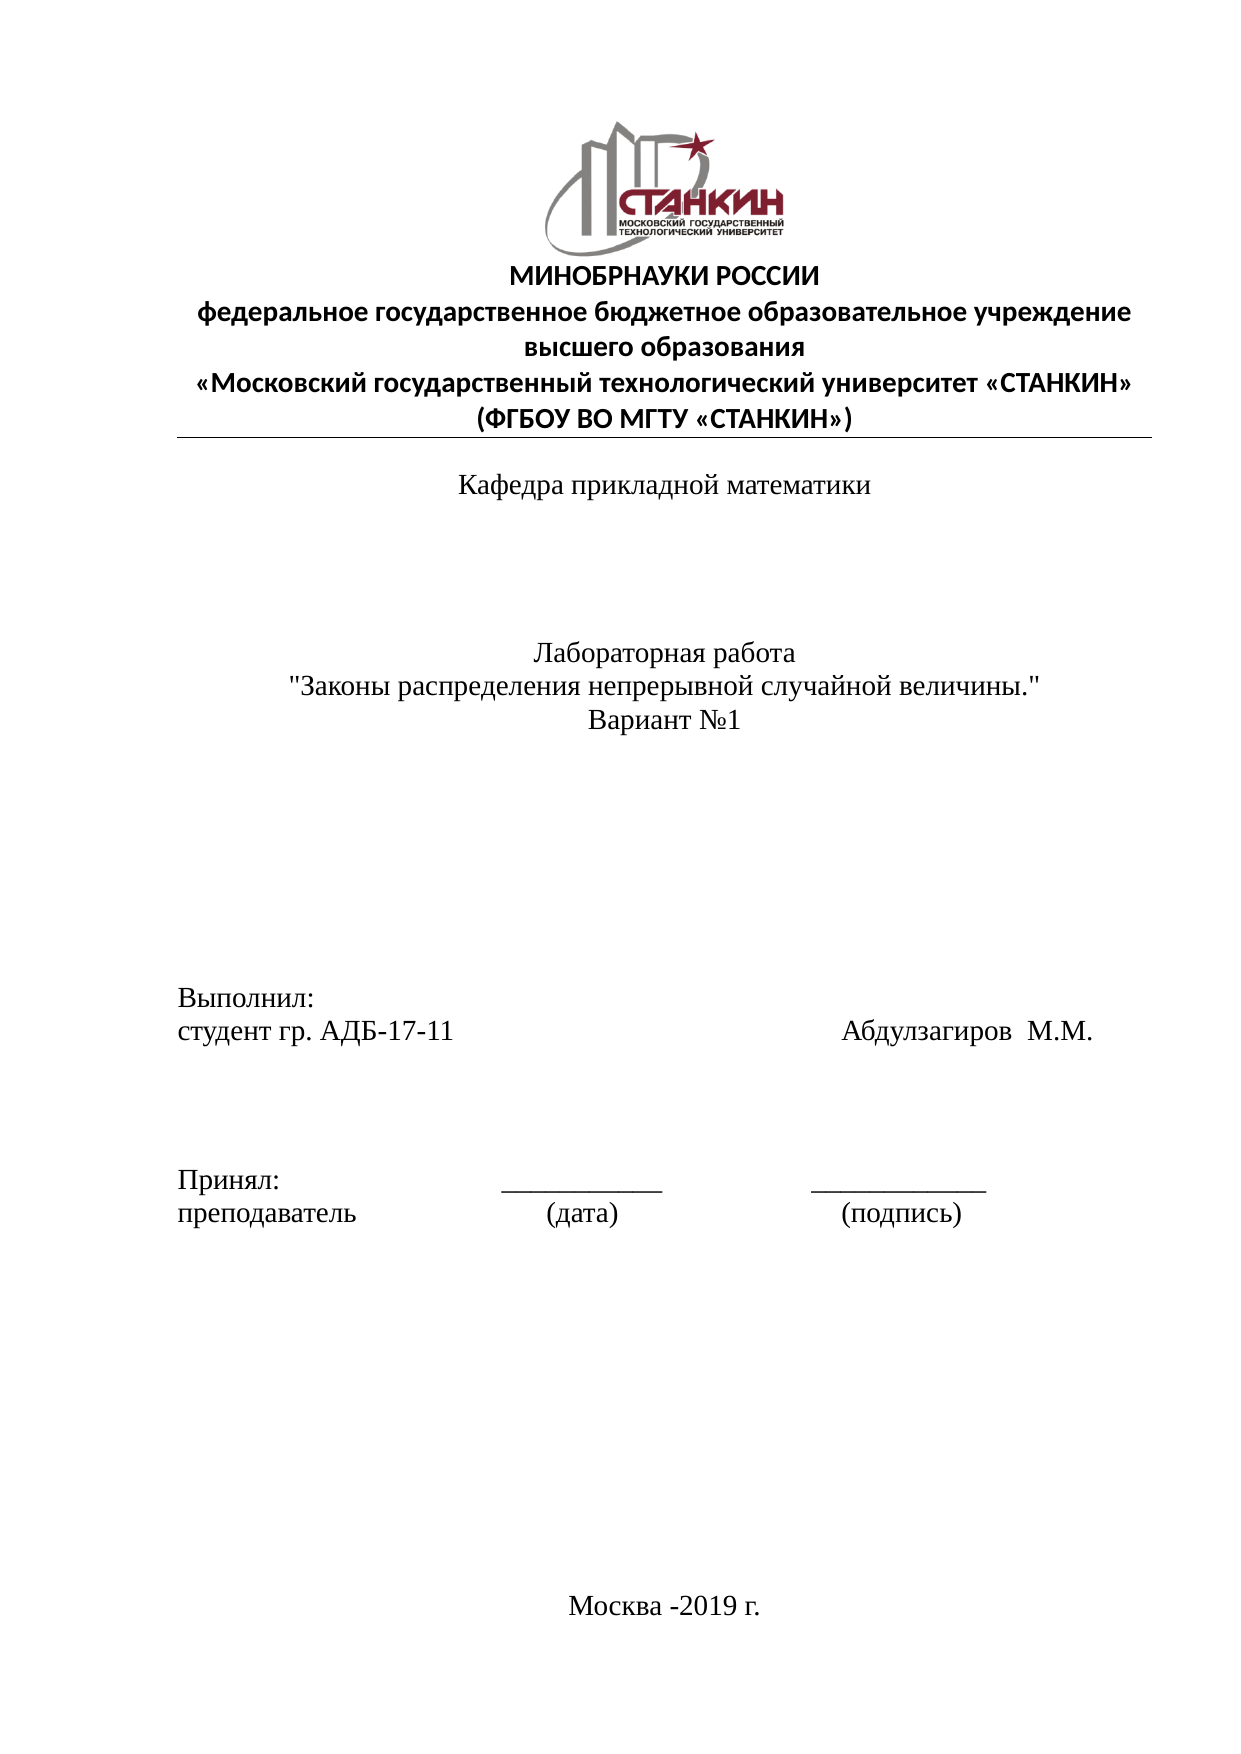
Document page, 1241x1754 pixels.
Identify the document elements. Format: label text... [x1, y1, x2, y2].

text (ФГБОУ ВО МГТУ «СТАНКИН») [177, 400, 1152, 437]
text «Московский государственный технологический университет «СТАНКИН» [177, 364, 1152, 400]
text Вариант №1 [177, 702, 1152, 736]
text студент гр. АДБ-17-11 Абдулзагиров М.М. [177, 1013, 1152, 1047]
text МИНОБРНАУКИ РОССИИ [177, 257, 1152, 293]
text Москва -2019 г. [177, 1588, 1152, 1622]
text высшего образования [177, 328, 1152, 364]
text федеральное государственное бюджетное образовательное учреждение [177, 293, 1152, 328]
text "Законы распределения непрерывной случайной величины." [177, 668, 1152, 702]
text Кафедра прикладной математики [177, 467, 1152, 501]
text Лабораторная работа [177, 635, 1152, 668]
text преподаватель (дата) (подпись) [177, 1196, 1152, 1229]
text Принял: ___________ ____________ [177, 1162, 1152, 1196]
text Выполнил: [177, 980, 1152, 1013]
